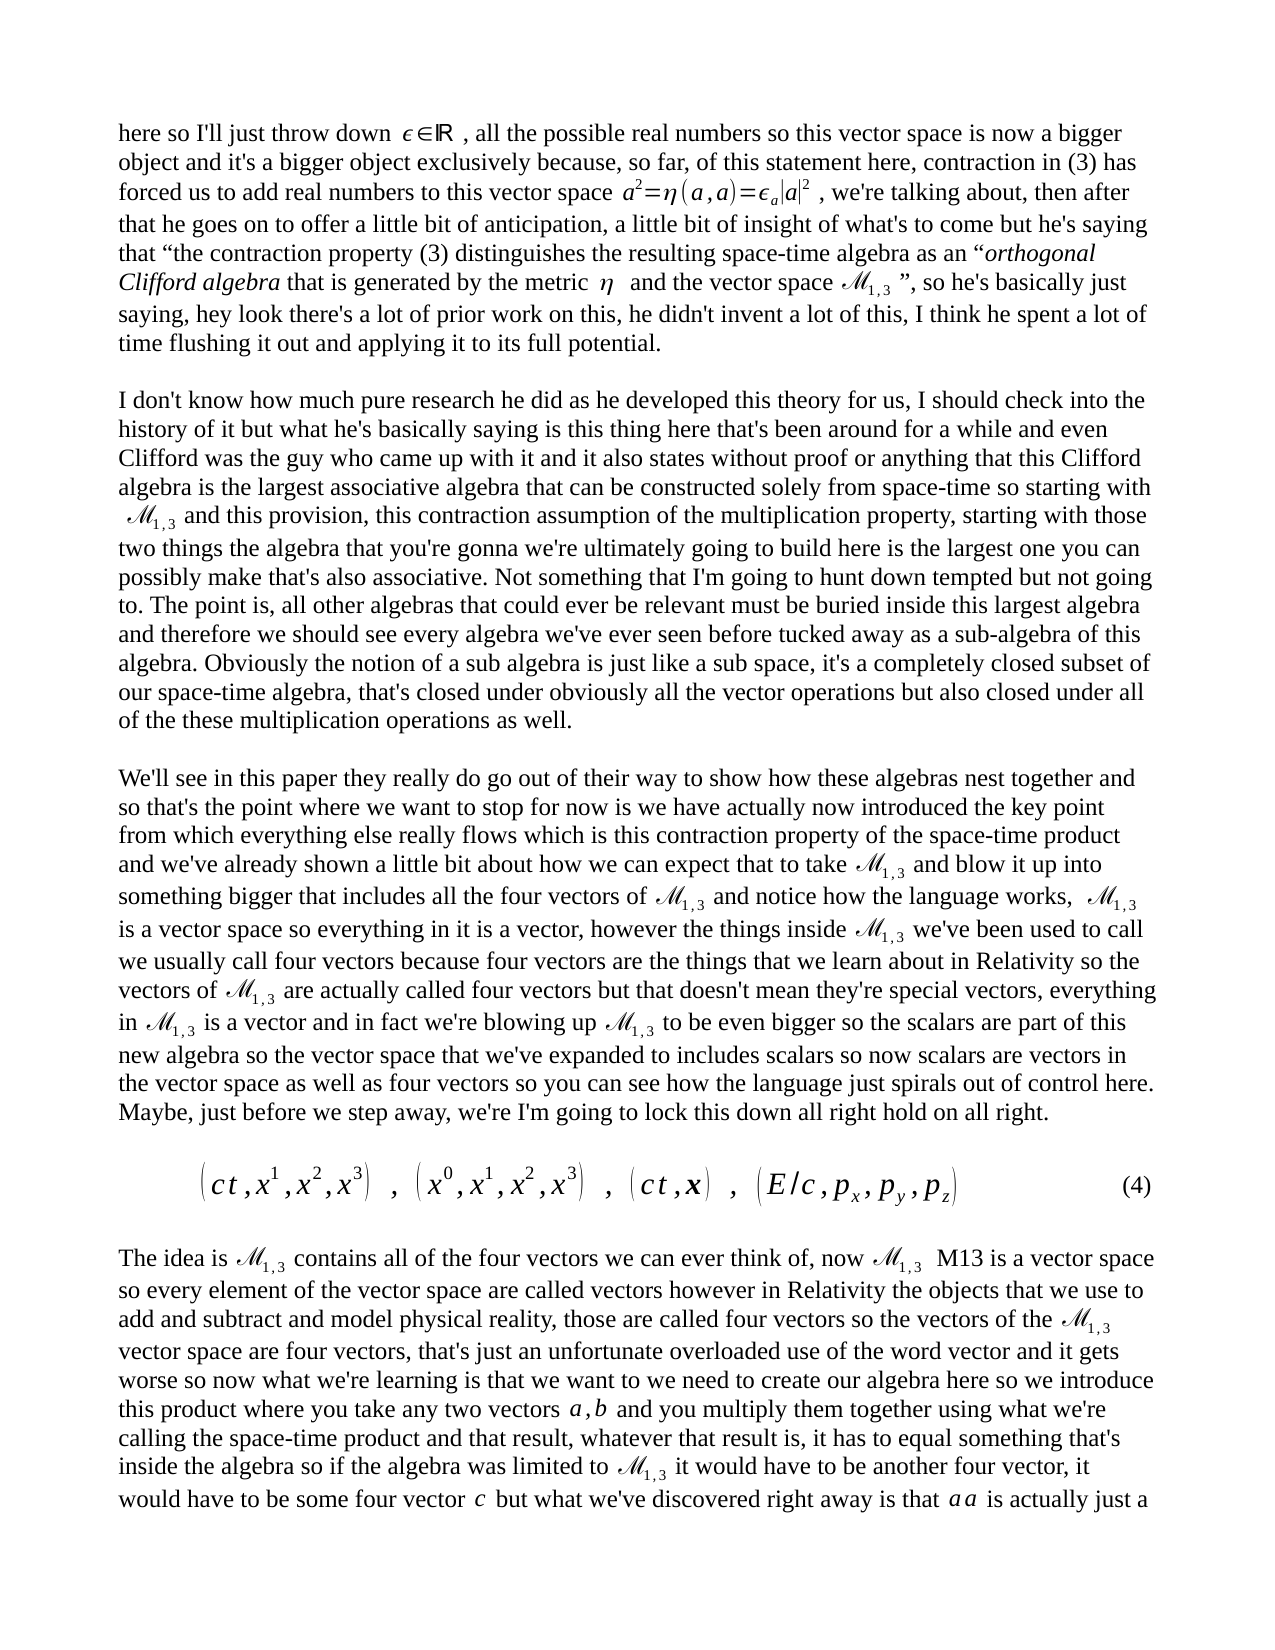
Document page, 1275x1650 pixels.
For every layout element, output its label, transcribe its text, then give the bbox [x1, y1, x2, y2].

text to. The point is, all other algebras that could ever be relevant must be buried inside this largest algebra and therefore we should see every algebra we've ever seen before tucked away as a sub-algebra of this [118, 590, 1157, 648]
text Maybe, just before we step away, we're I'm going to lock this down all right hold on all right. [118, 1097, 1157, 1126]
text add and subtract and model physical reality, those are called four vectors so the vectors of thevector space are four vectors, that's just an unfortunate overloaded use of the word vector and it gets worse so now what we're learning is that we want to we need to create our algebra here so we introduce this product where you take any two vectorsand you multiply them together using what we're calling the space-time product and that result, whatever that result is, it has to equal something that's inside the algebra so if the algebra was limited toit would have to be another four vector, it would have to be some four vectorbut what we've discovered right away is thatis actually just a [118, 1304, 1157, 1513]
text algebra. Obviously the notion of a sub algebra is just like a sub space, it's a completely closed subset of [118, 648, 1157, 677]
table_header (4) [1041, 1155, 1157, 1214]
text I don't know how much pure research he did as he developed this theory for us, I should check into the history of it but what he's basically saying is this thing here that's been around for a while and even Clifford was the guy who came up with it and it also states without proof or anything that this Clifford algebra is the largest associative algebra that can be constructed solely from space-time so starting with and this provision, this contraction assumption of the multiplication property, starting with those two things the algebra that you're gonna we're ultimately going to build here is the largest one you can possibly make that's also associative. Not something that I'm going to hunt down tempted but not going [118, 385, 1157, 590]
text our space-time algebra, that's closed under obviously all the vector operations but also closed under all of the these multiplication operations as well. [118, 677, 1157, 734]
text We need to takeand to that we are attaching the real numbers, we're binding them together and this new thing our final space-time algebra has to have at least all of the vectors that could possibly exist inand all of the real numbers that could possibly exist in. I'll sayI'll give them a little I call these vectors herebecause that's what they did here, he doesn't really have a real number here so I'll just throw down, all the possible real numbers so this vector space is now a bigger object and it's a bigger object exclusively because, so far, of this statement here, contraction in (3) has forced us to add real numbers to this vector space, we're talking about, then after that he goes on to offer a little bit of anticipation, a little bit of insight of what's to come but he's saying that “the contraction property (3) distinguishes the resulting space-time algebra as an “orthogonal Clifford algebra that is generated by the metric and the vector space”, so he's basically just [118, 118, 1157, 299]
table_header [118, 1155, 1041, 1214]
text saying, hey look there's a lot of prior work on this, he didn't invent a lot of this, I think he spent a lot of time flushing it out and applying it to its full potential. [118, 299, 1157, 357]
text The idea iscontains all of the four vectors we can ever think of, now M13 is a vector space so every element of the vector space are called vectors however in Relativity the objects that we use to [118, 1243, 1157, 1304]
text We'll see in this paper they really do go out of their way to show how these algebras nest together and so that's the point where we want to stop for now is we have actually now introduced the key point from which everything else really flows which is this contraction property of the space-time product and we've already shown a little bit about how we can expect that to takeand blow it up into something bigger that includes all the four vectors ofand notice how the language works, is a vector space so everything in it is a vector, however the things insidewe've been used to call we usually call four vectors because four vectors are the things that we learn about in Relativity so the vectors ofare actually called four vectors but that doesn't mean they're special vectors, everything inis a vector and in fact we're blowing upto be even bigger so the scalars are part of this new algebra so the vector space that we've expanded to includes scalars so now scalars are vectors in the vector space as well as four vectors so you can see how the language just spirals out of control here. [118, 763, 1157, 1097]
